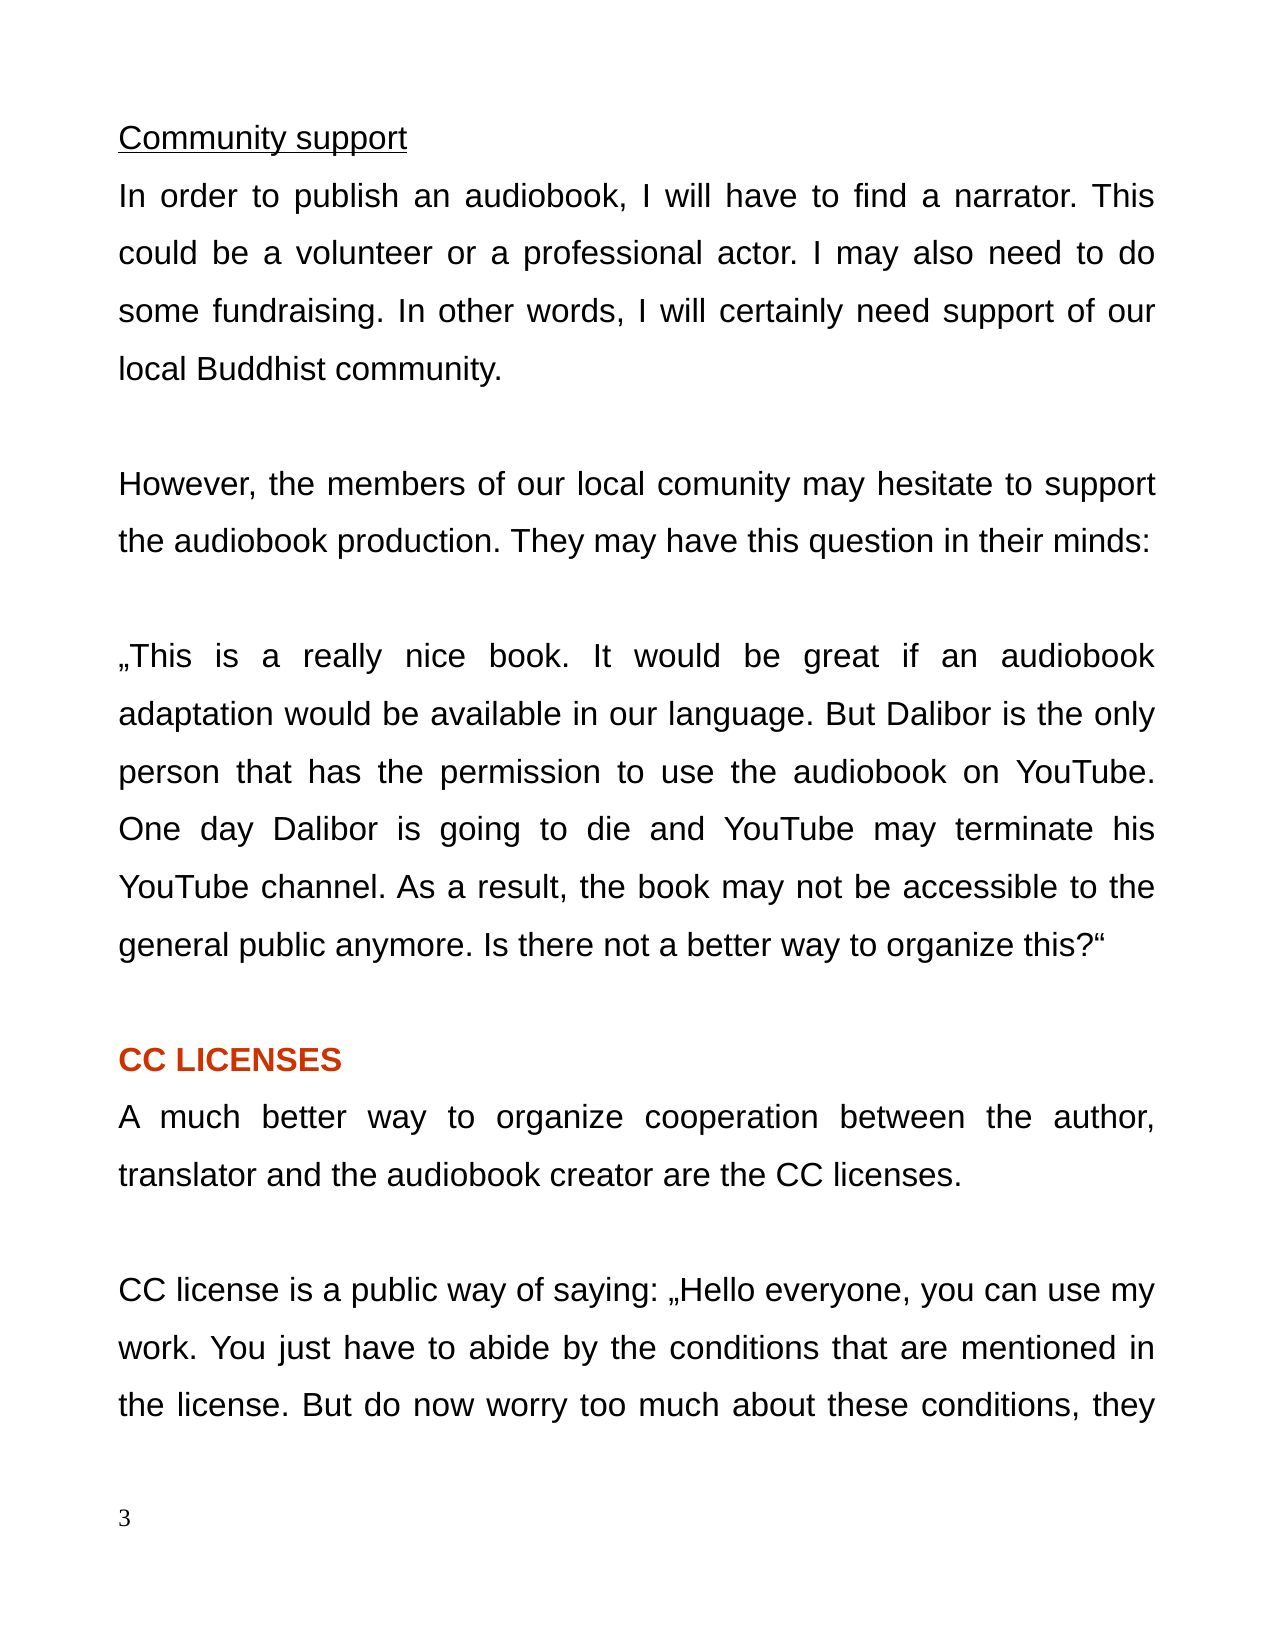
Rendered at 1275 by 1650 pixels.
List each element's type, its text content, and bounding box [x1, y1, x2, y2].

text CC license is a public way of saying: „Hello everyone, you can use my work. You just have to abide by the conditions that are mentioned in the license. But do now worry too much about these conditions, they [118, 1270, 1157, 1424]
text In order to publish an audiobook, I will have to find a narrator. This could be a volunteer or a professional actor. I may also need to do some fundraising. In other words, I will certainly need support of our local Buddhist community. [118, 176, 1157, 387]
text CC LICENSES [118, 1040, 1157, 1078]
text However, the members of our local comunity may hesitate to support the audiobook production. They may have this question in their minds: [118, 464, 1157, 560]
text „This is a really nice book. It would be great if an audiobook adaptation would be available in our language. But Dalibor is the only person that has the permission to use the audiobook on YouTube. One day Dalibor is going to die and YouTube may terminate his YouTube channel. As a result, the book may not be accessible to the general public anymore. Is there not a better way to organize this?“ [118, 637, 1157, 963]
text A much better way to organize cooperation between the author, translator and the audiobook creator are the CC licenses. [118, 1097, 1157, 1193]
text Community support [118, 118, 1157, 157]
